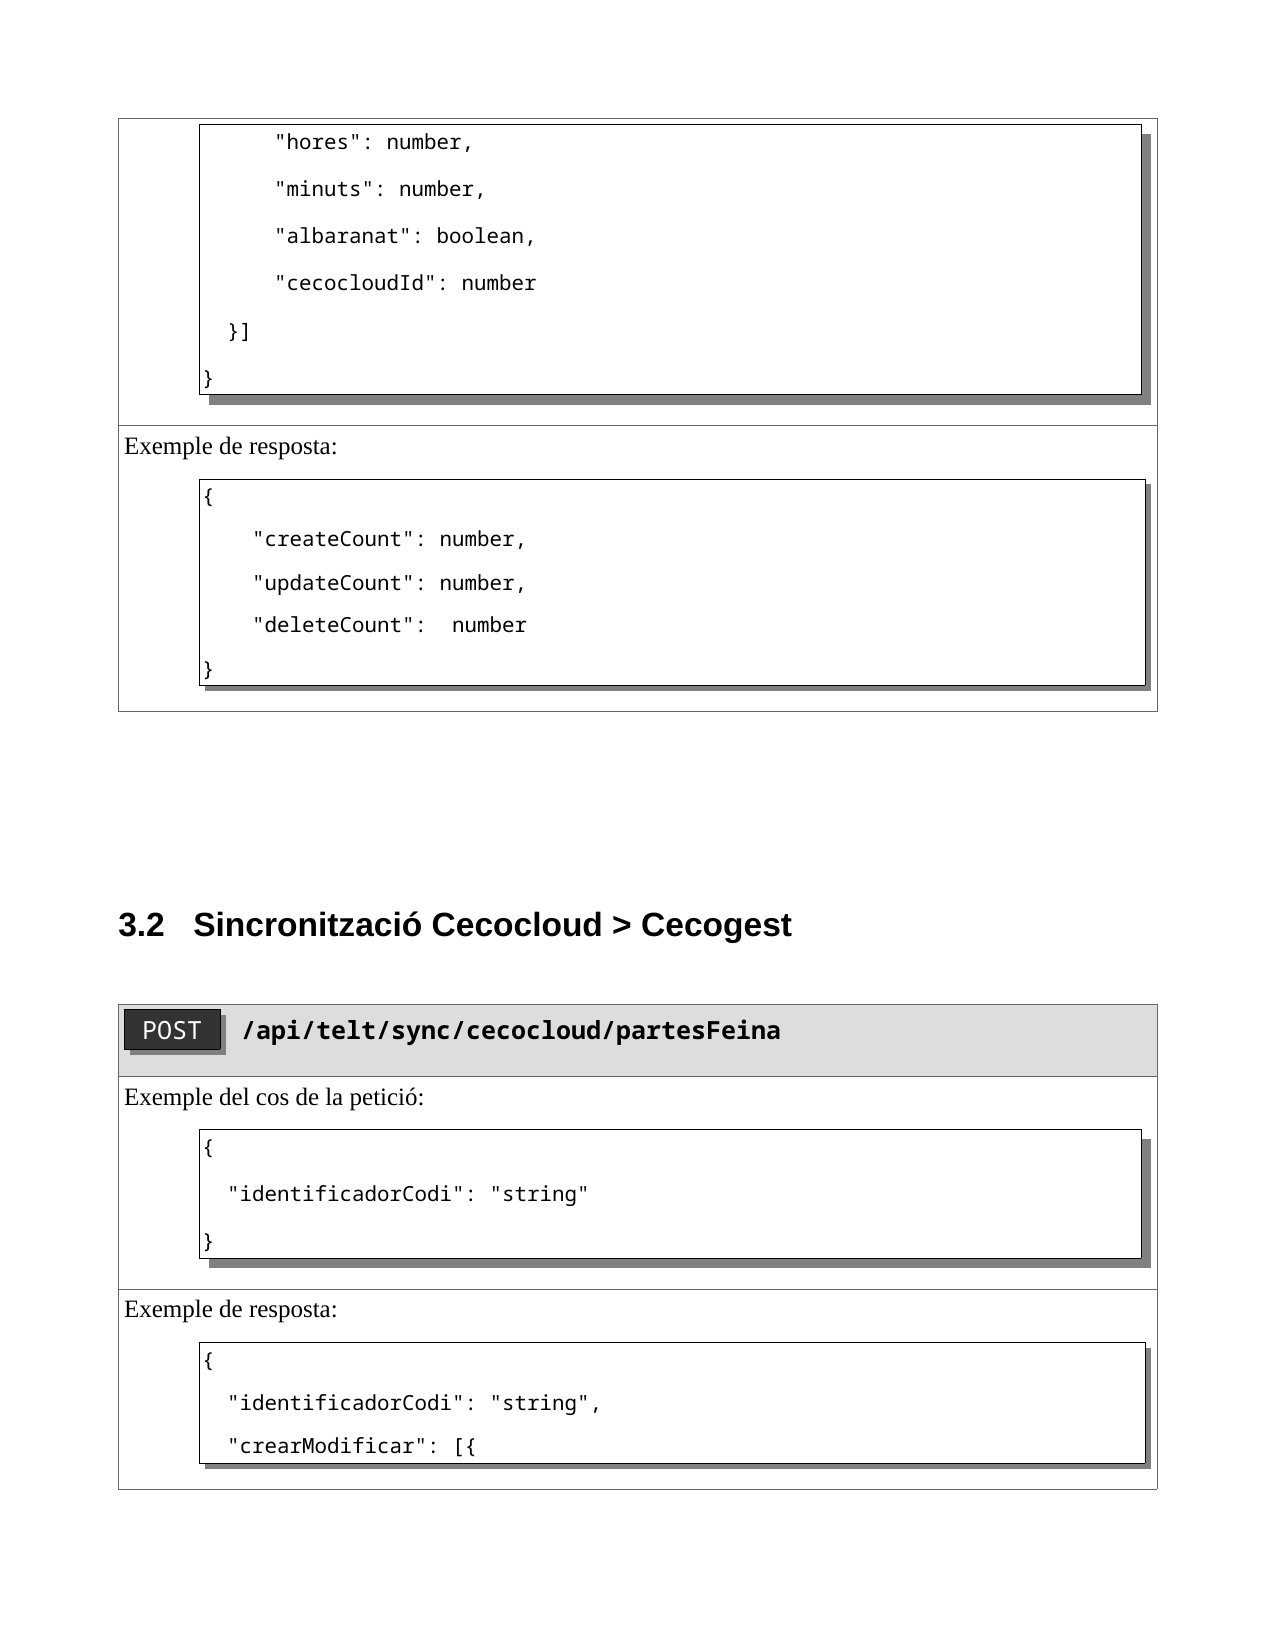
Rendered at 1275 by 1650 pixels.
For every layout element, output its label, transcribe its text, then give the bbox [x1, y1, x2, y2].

table_cell "hores": number, "minuts": number, "albaranat": boolean, "cecocloudId": number }] } [119, 119, 1157, 425]
subtitle Sincronització Cecocloud > Cecogest [118, 905, 1157, 943]
table_cell Exemple del cos de la petició: { "identificadorCodi": "string" } [119, 1077, 1157, 1289]
table_cell Exemple de resposta: { "createCount": number, "updateCount": number, "deleteCount": number } [119, 426, 1157, 711]
table_cell Exemple de resposta: { "identificadorCodi": "string", "crearModificar": [{ [119, 1290, 1157, 1489]
table_header POST /api/telt/sync/cecocloud/partesFeina [119, 1005, 1157, 1076]
